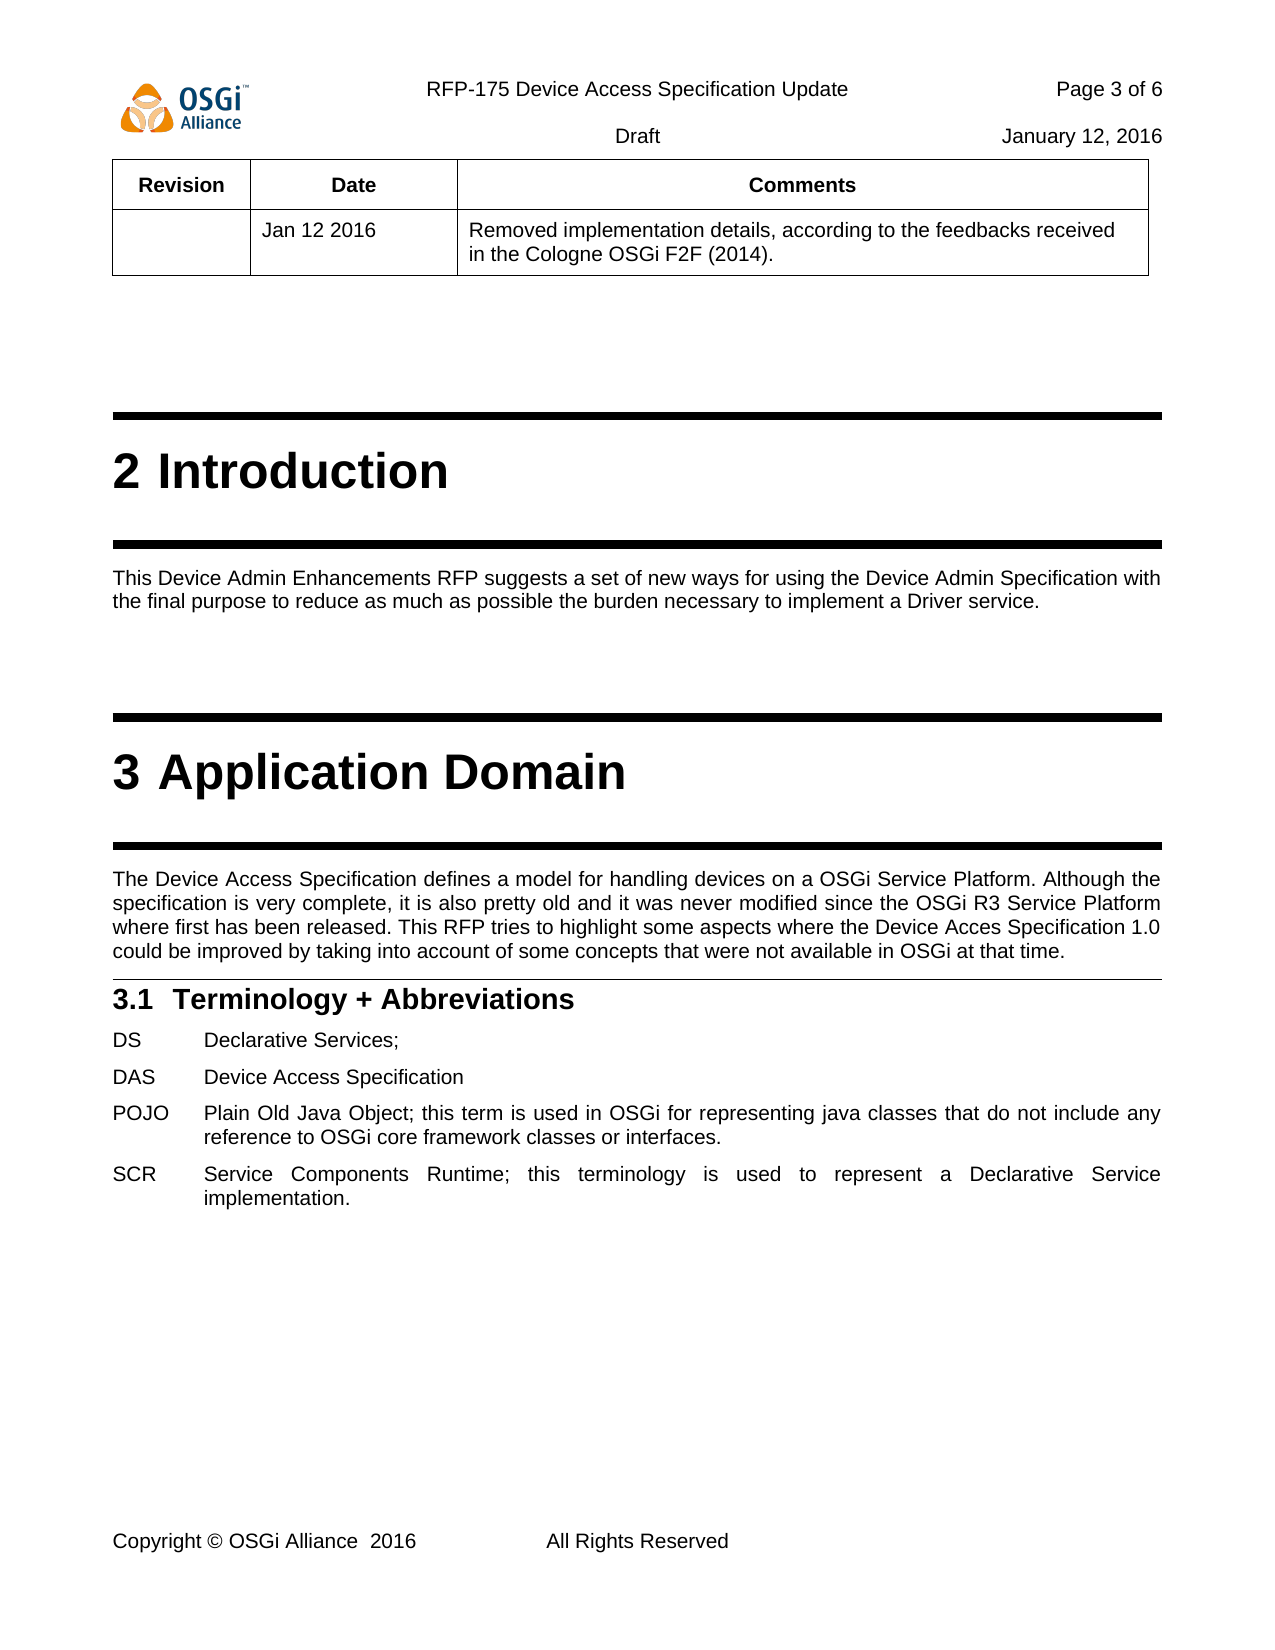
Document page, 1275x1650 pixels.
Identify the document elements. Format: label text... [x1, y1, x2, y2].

table_header Revision [113, 160, 250, 209]
text DS Declarative Services; [112, 1028, 1162, 1052]
text DAS Device Access Specification [112, 1065, 1162, 1089]
picture [113, 76, 257, 140]
table_cell Removed implementation details, according to the feedbacks received in the Cologne OSGi F2F (2014). [458, 210, 1148, 274]
text The Device Access Specification defines a model for handling devices on a OSGi Service Platform. Although the specification is very complete, it is also pretty old and it was never modified since the OSGi R3 Service Platform where first has been released. This RFP tries to highlight some aspects where the Device Acces Specification 1.0 could be improved by taking into account of some concepts that were not available in OSGi at that time. [112, 867, 1162, 962]
table_header Date [251, 160, 457, 209]
subtitle Application Domain [112, 714, 1162, 850]
table_cell [113, 210, 250, 274]
text SCR Service Components Runtime; this terminology is used to represent a Declarative Service implementation. [112, 1162, 1162, 1209]
subtitle Introduction [112, 413, 1162, 549]
text POJO Plain Old Java Object; this term is used in OSGi for representing java classes that do not include any reference to OSGi core framework classes or interfaces. [112, 1101, 1162, 1149]
subtitle Terminology + Abbreviations [112, 980, 1162, 1016]
table_header Comments [458, 160, 1148, 209]
text This Device Admin Enhancements RFP suggests a set of new ways for using the Device Admin Specification with the final purpose to reduce as much as possible the burden necessary to implement a Driver service. [112, 565, 1162, 613]
table_cell Jan 12 2016 [251, 210, 457, 274]
